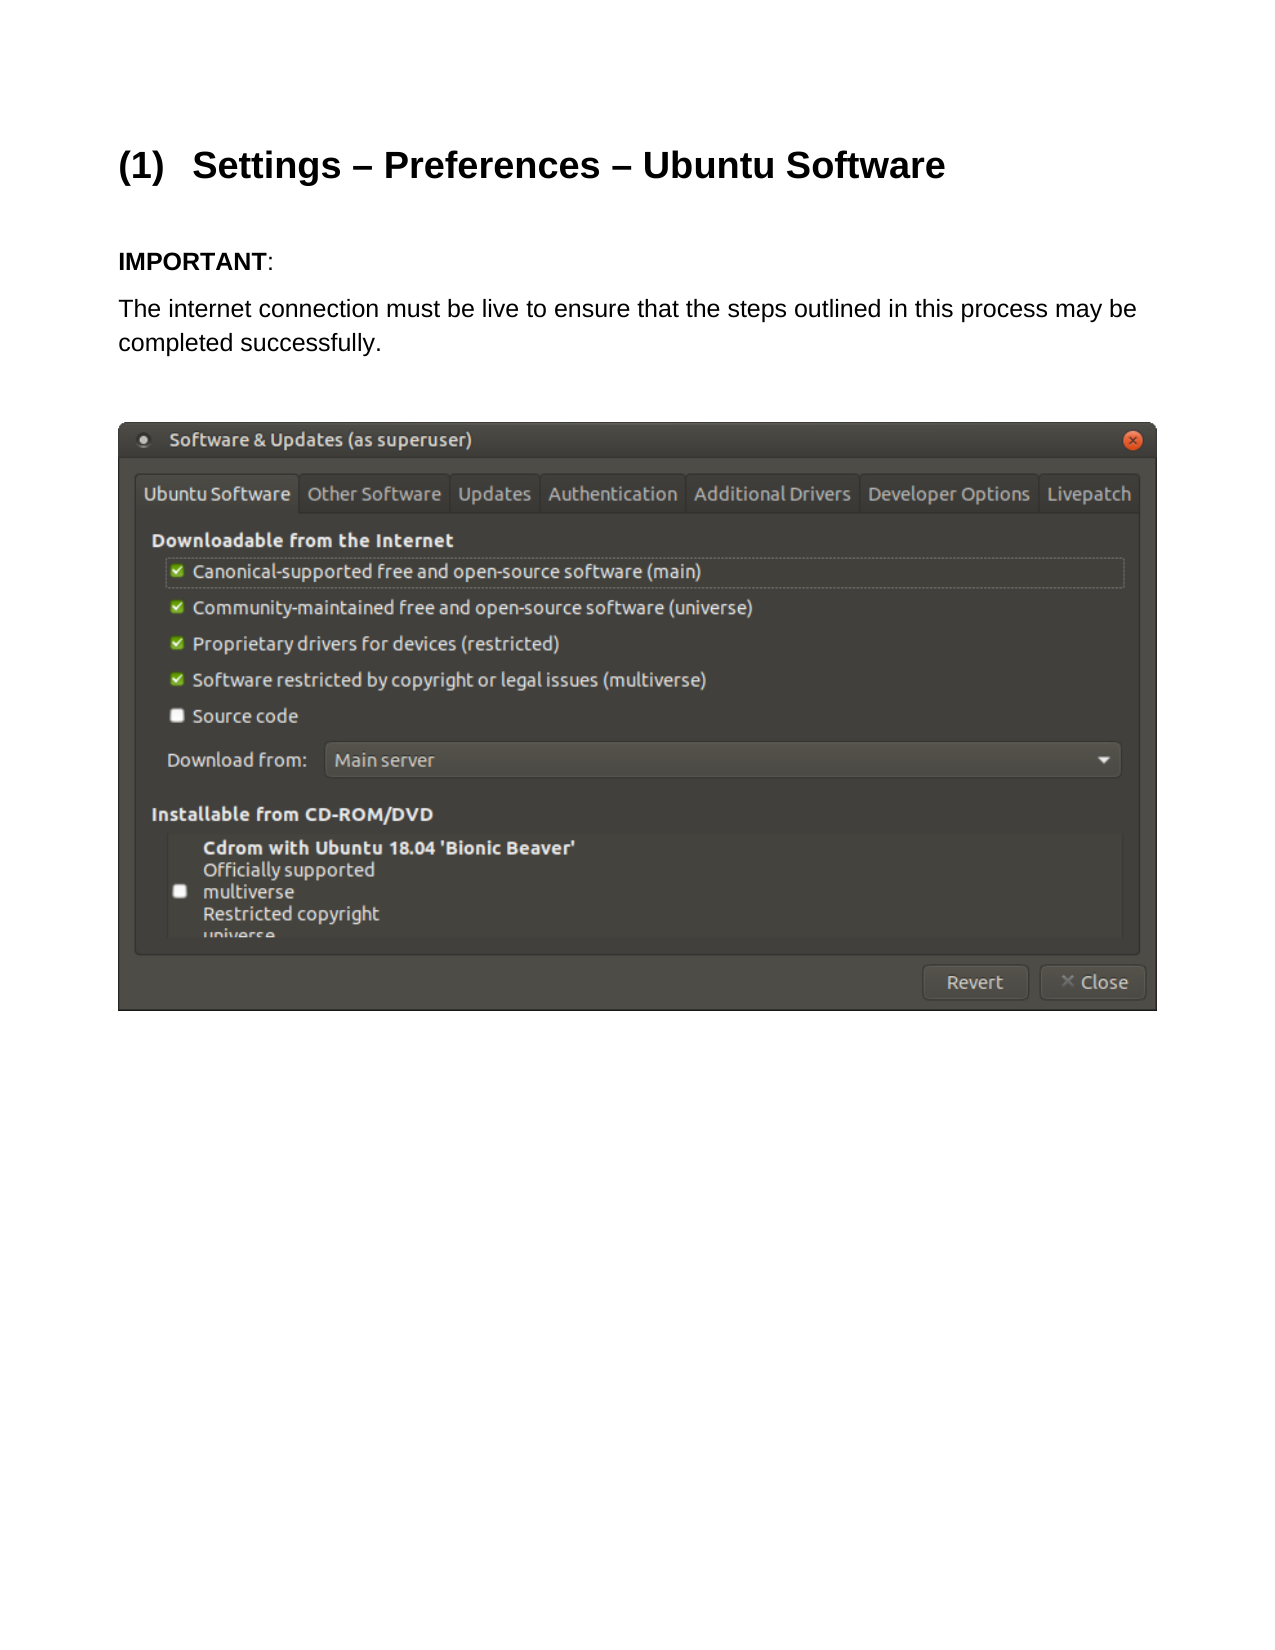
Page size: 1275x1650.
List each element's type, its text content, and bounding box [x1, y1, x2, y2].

picture [118, 422, 1157, 1011]
text IMPORTANT: [118, 247, 1157, 276]
subtitle Settings – Preferences – Ubuntu Software [118, 143, 1157, 187]
text The internet connection must be live to ensure that the steps outlined in this process may be completed successfully. [118, 294, 1157, 356]
